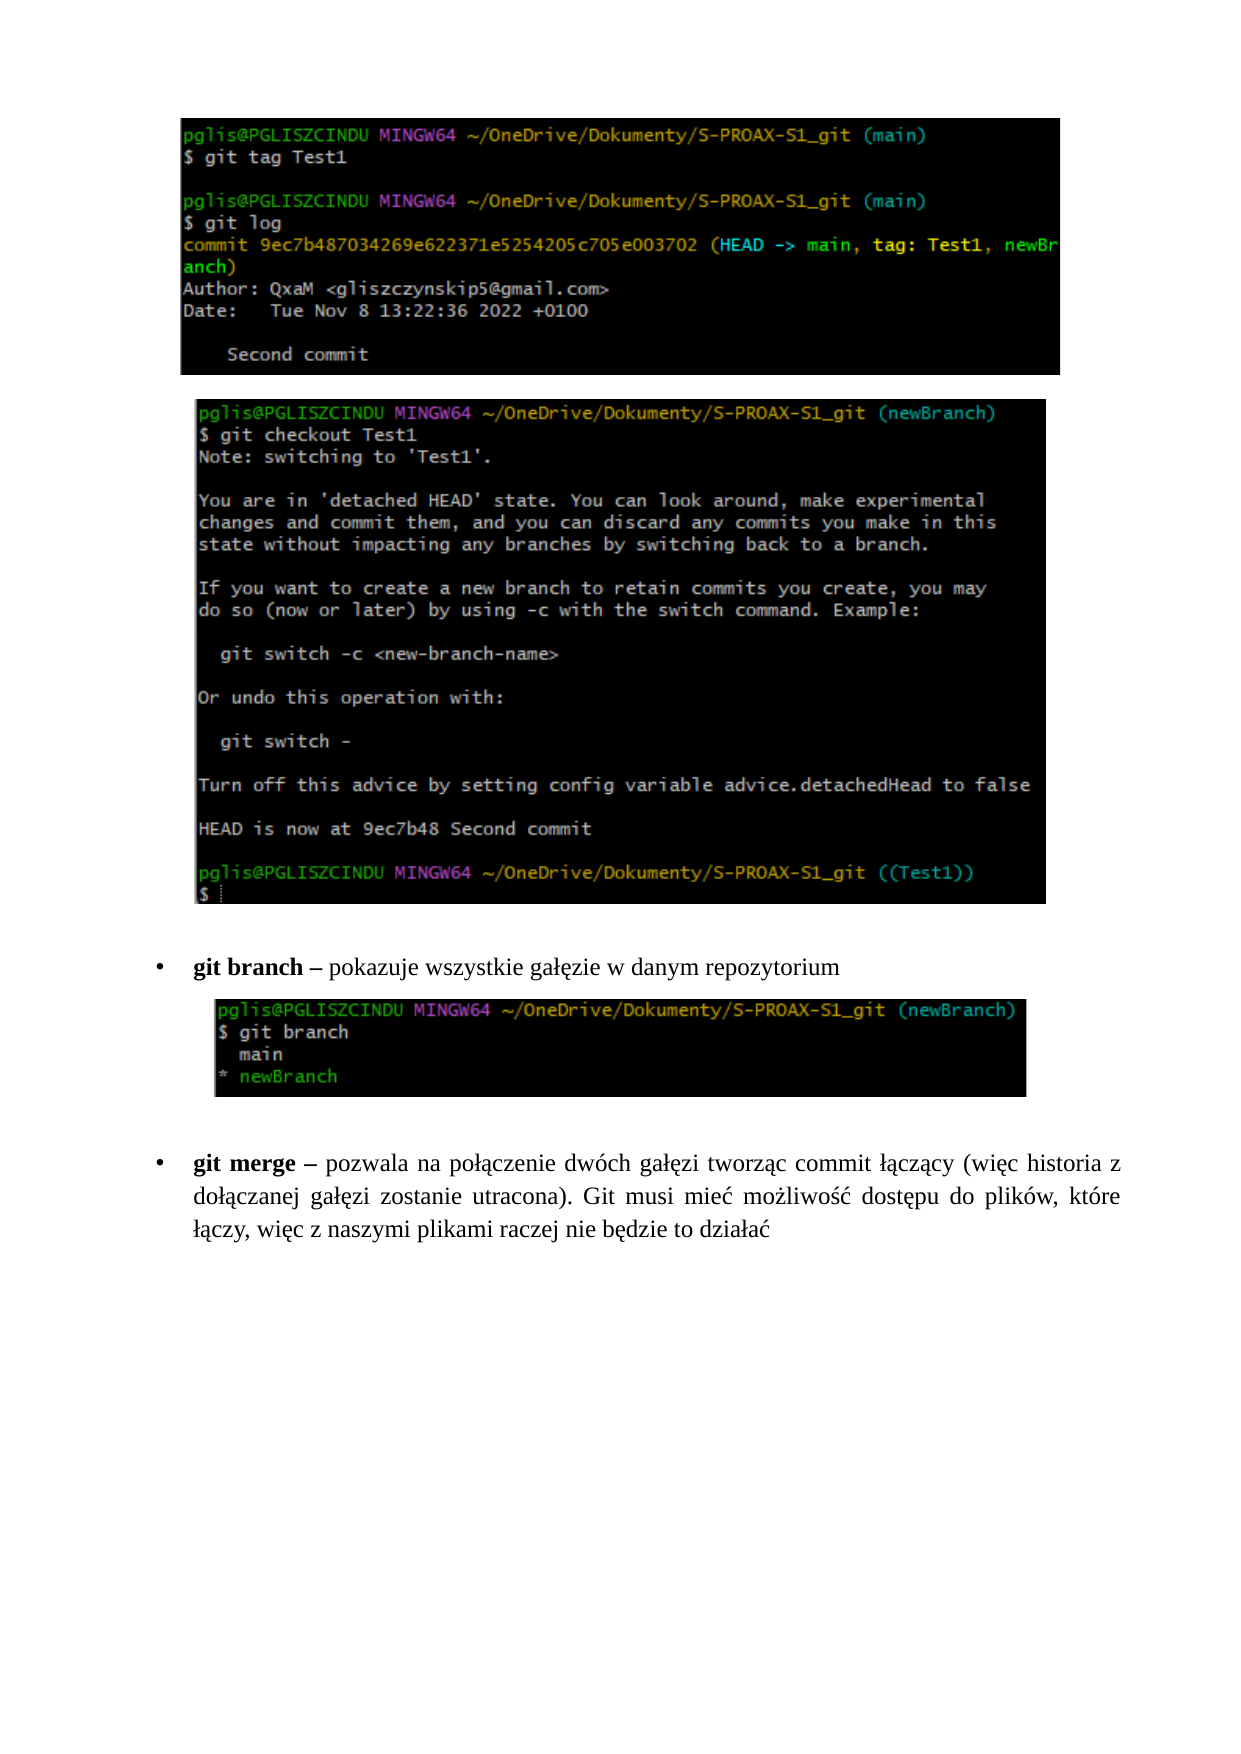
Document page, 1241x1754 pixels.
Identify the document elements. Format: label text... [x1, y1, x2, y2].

picture [180, 118, 1060, 375]
list git merge – pozwala na połączenie dwóch gałęzi tworząc commit łączący (więc historia z dołączanej gałęzi zostanie utracona). Git musi mieć możliwość dostępu do plików, które łączy, więc z naszymi plikami raczej nie będzie to działać [156, 1148, 1122, 1243]
picture [213, 999, 1027, 1097]
picture [194, 399, 1046, 904]
list git branch – pokazuje wszystkie gałęzie w danym repozytorium [156, 952, 1122, 980]
